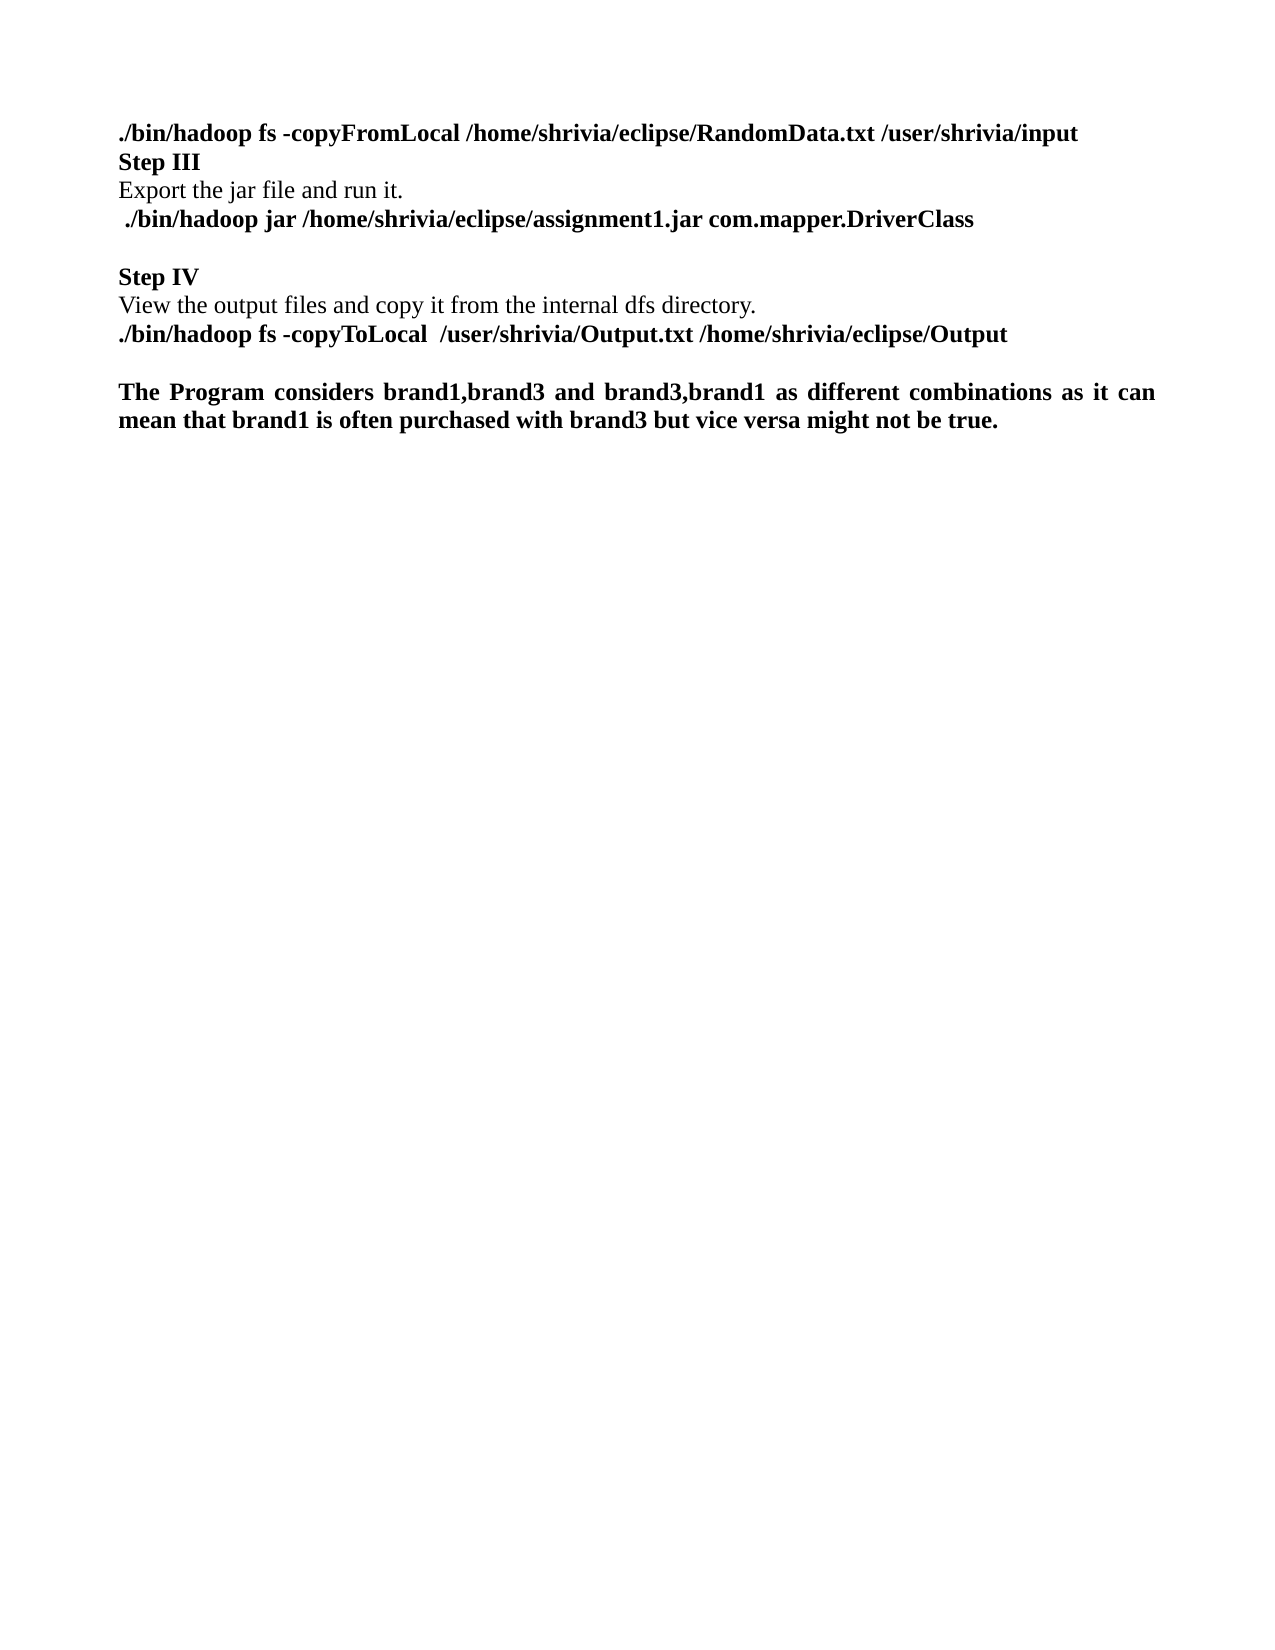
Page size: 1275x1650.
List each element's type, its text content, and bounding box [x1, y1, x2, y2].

text Step IV [118, 262, 1157, 291]
text ./bin/hadoop fs -copyToLocal /user/shrivia/Output.txt /home/shrivia/eclipse/Output [118, 319, 1157, 348]
text ./bin/hadoop jar /home/shrivia/eclipse/assignment1.jar com.mapper.DriverClass [118, 204, 1157, 233]
text ./bin/hadoop fs -copyFromLocal /home/shrivia/eclipse/RandomData.txt /user/shrivia/input [118, 118, 1157, 147]
text Step III [118, 147, 1157, 176]
text Export the jar file and run it. [118, 176, 1157, 204]
text The Program considers brand1,brand3 and brand3,brand1 as different combinations as it can mean that brand1 is often purchased with brand3 but vice versa might not be true. [118, 377, 1157, 434]
text View the output files and copy it from the internal dfs directory. [118, 291, 1157, 319]
